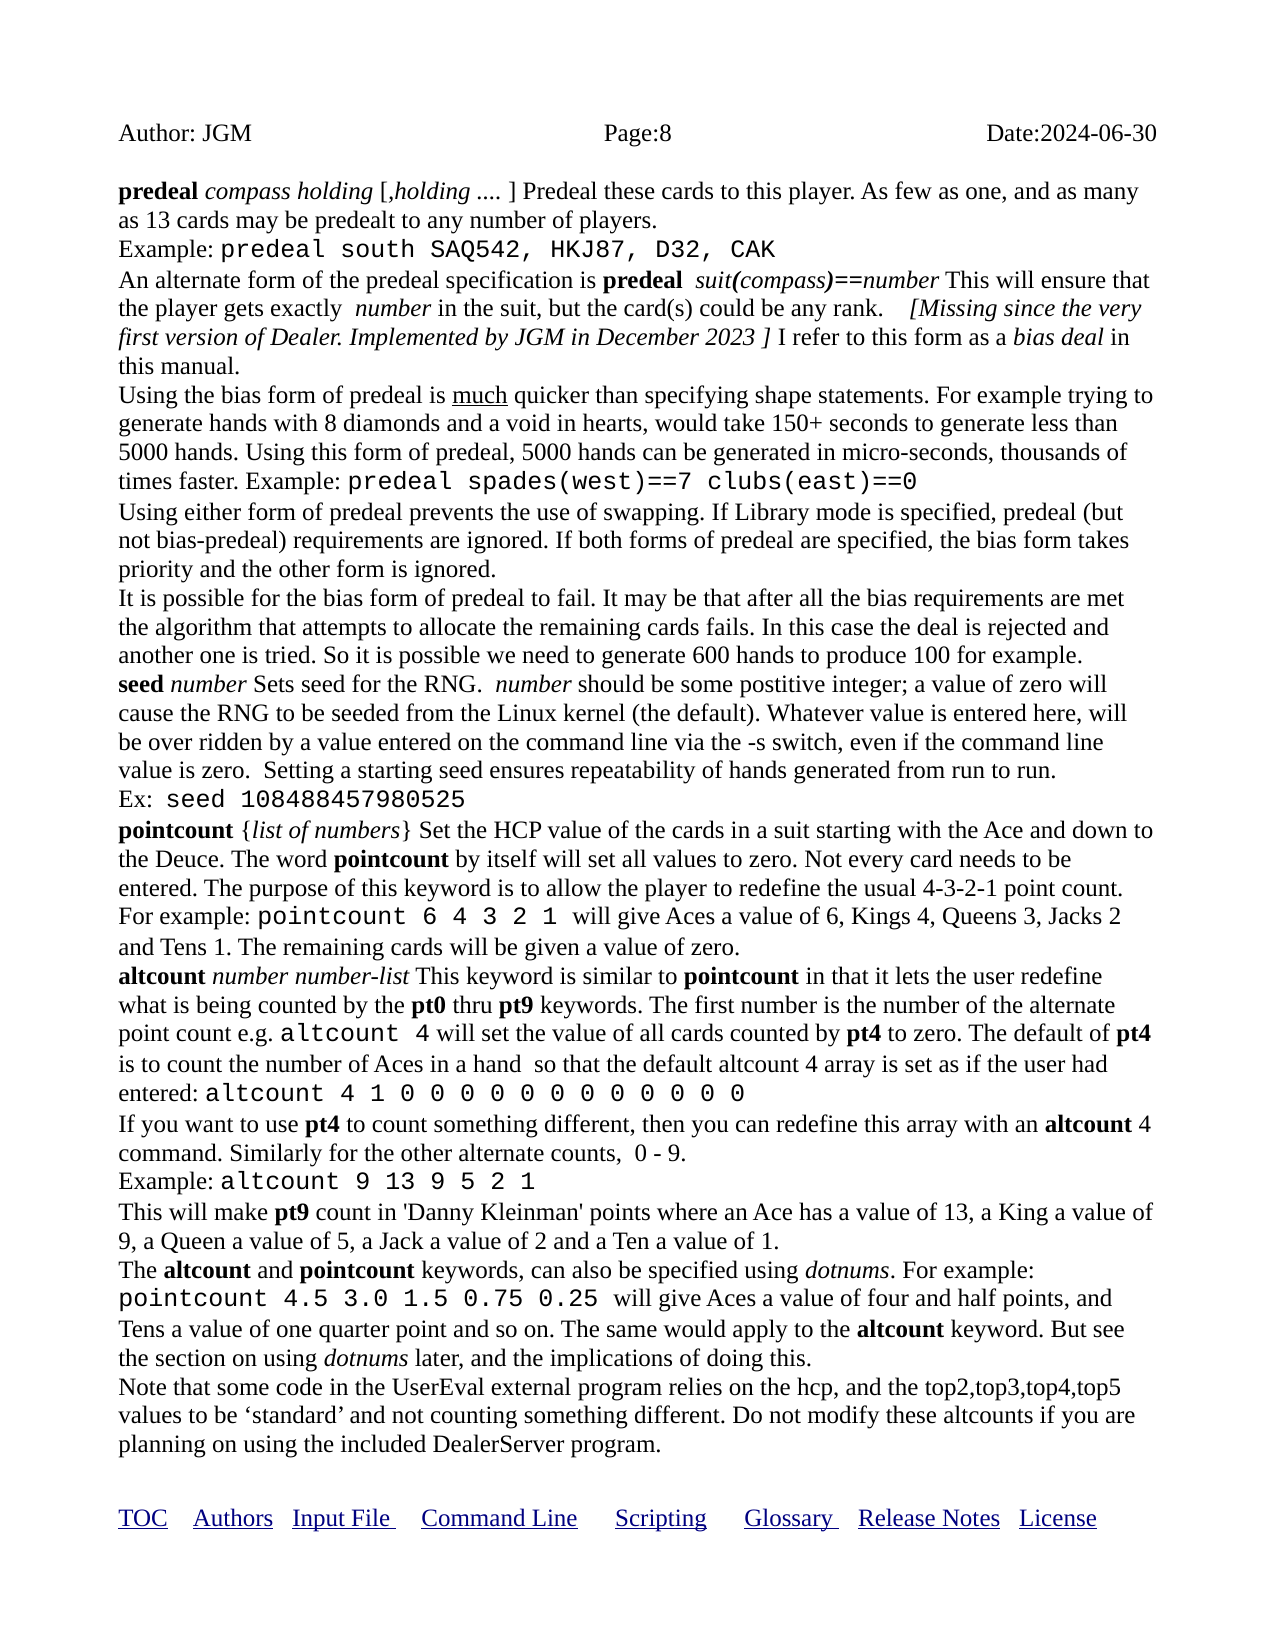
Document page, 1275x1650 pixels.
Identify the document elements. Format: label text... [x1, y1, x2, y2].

text Note that some code in the UserEval external program relies on the hcp, and the top2,top3,top4,top5 values to be ‘standard’ and not counting something different. Do not modify these altcounts if you are planning on using the included DealerServer program. [118, 1372, 1157, 1458]
text Example: altcount 9 13 9 5 2 1 [118, 1166, 1157, 1197]
text Using either form of predeal prevents the use of swapping. If Library mode is specified, predeal (but not bias-predeal) requirements are ignored. If both forms of predeal are specified, the bias form takes priority and the other form is ignored. [118, 497, 1157, 583]
text Using the bias form of predeal is much quicker than specifying shape statements. For example trying to generate hands with 8 diamonds and a void in hearts, would take 150+ seconds to generate less than 5000 hands. Using this form of predeal, 5000 hands can be generated in micro-seconds, thousands of times faster. Example: predeal spades(west)==7 clubs(east)==0 [118, 380, 1157, 497]
text pointcount 4.5 3.0 1.5 0.75 0.25 will give Aces a value of four and half points, and Tens a value of one quarter point and so on. The same would apply to the altcount keyword. But see the section on using dotnums later, and the implications of doing this. [118, 1283, 1157, 1372]
text Example: predeal south SAQ542, HKJ87, D32, CAK [118, 234, 1157, 265]
text predeal compass holding [,holding .... ] Predeal these cards to this player. As few as one, and as many as 13 cards may be predealt to any number of players. [118, 176, 1157, 234]
text It is possible for the bias form of predeal to fail. It may be that after all the bias requirements are met the algorithm that attempts to allocate the remaining cards fails. In this case the deal is rejected and another one is tried. So it is possible we need to generate 600 hands to produce 100 for example. [118, 583, 1157, 669]
text pointcount {list of numbers} Set the HCP value of the cards in a suit starting with the Ace and down to the Deuce. The word pointcount by itself will set all values to zero. Not every card needs to be entered. The purpose of this keyword is to allow the player to redefine the usual 4-3-2-1 point count. For example: pointcount 6 4 3 2 1 will give Aces a value of 6, Kings 4, Queens 3, Jacks 2 and Tens 1. The remaining cards will be given a value of zero. [118, 815, 1157, 961]
text If you want to use pt4 to count something different, then you can redefine this array with an altcount 4 command. Similarly for the other alternate counts, 0 - 9. [118, 1109, 1157, 1166]
text Ex: seed 108488457980525 [118, 784, 1157, 815]
text This will make pt9 count in 'Danny Kleinman' points where an Ace has a value of 13, a King a value of 9, a Queen a value of 5, a Jack a value of 2 and a Ten a value of 1. [118, 1197, 1157, 1255]
text The altcount and pointcount keywords, can also be specified using dotnums. For example: [118, 1255, 1157, 1283]
text altcount number number-list This keyword is similar to pointcount in that it lets the user redefine what is being counted by the pt0 thru pt9 keywords. The first number is the number of the alternate point count e.g. altcount 4 will set the value of all cards counted by pt4 to zero. The default of pt4 is to count the number of Aces in a hand so that the default altcount 4 array is set as if the user had entered: altcount 4 1 0 0 0 0 0 0 0 0 0 0 0 0 [118, 961, 1157, 1109]
text An alternate form of the predeal specification is predeal suit(compass)==number This will ensure that the player gets exactly number in the suit, but the card(s) could be any rank. [Missing since the very first version of Dealer. Implemented by JGM in December 2023 ] I refer to this form as a bias deal in this manual. [118, 265, 1157, 380]
text seed number Sets seed for the RNG. number should be some postitive integer; a value of zero will cause the RNG to be seeded from the Linux kernel (the default). Whatever value is entered here, will be over ridden by a value entered on the command line via the -s switch, even if the command line value is zero. Setting a starting seed ensures repeatability of hands generated from run to run. [118, 669, 1157, 784]
